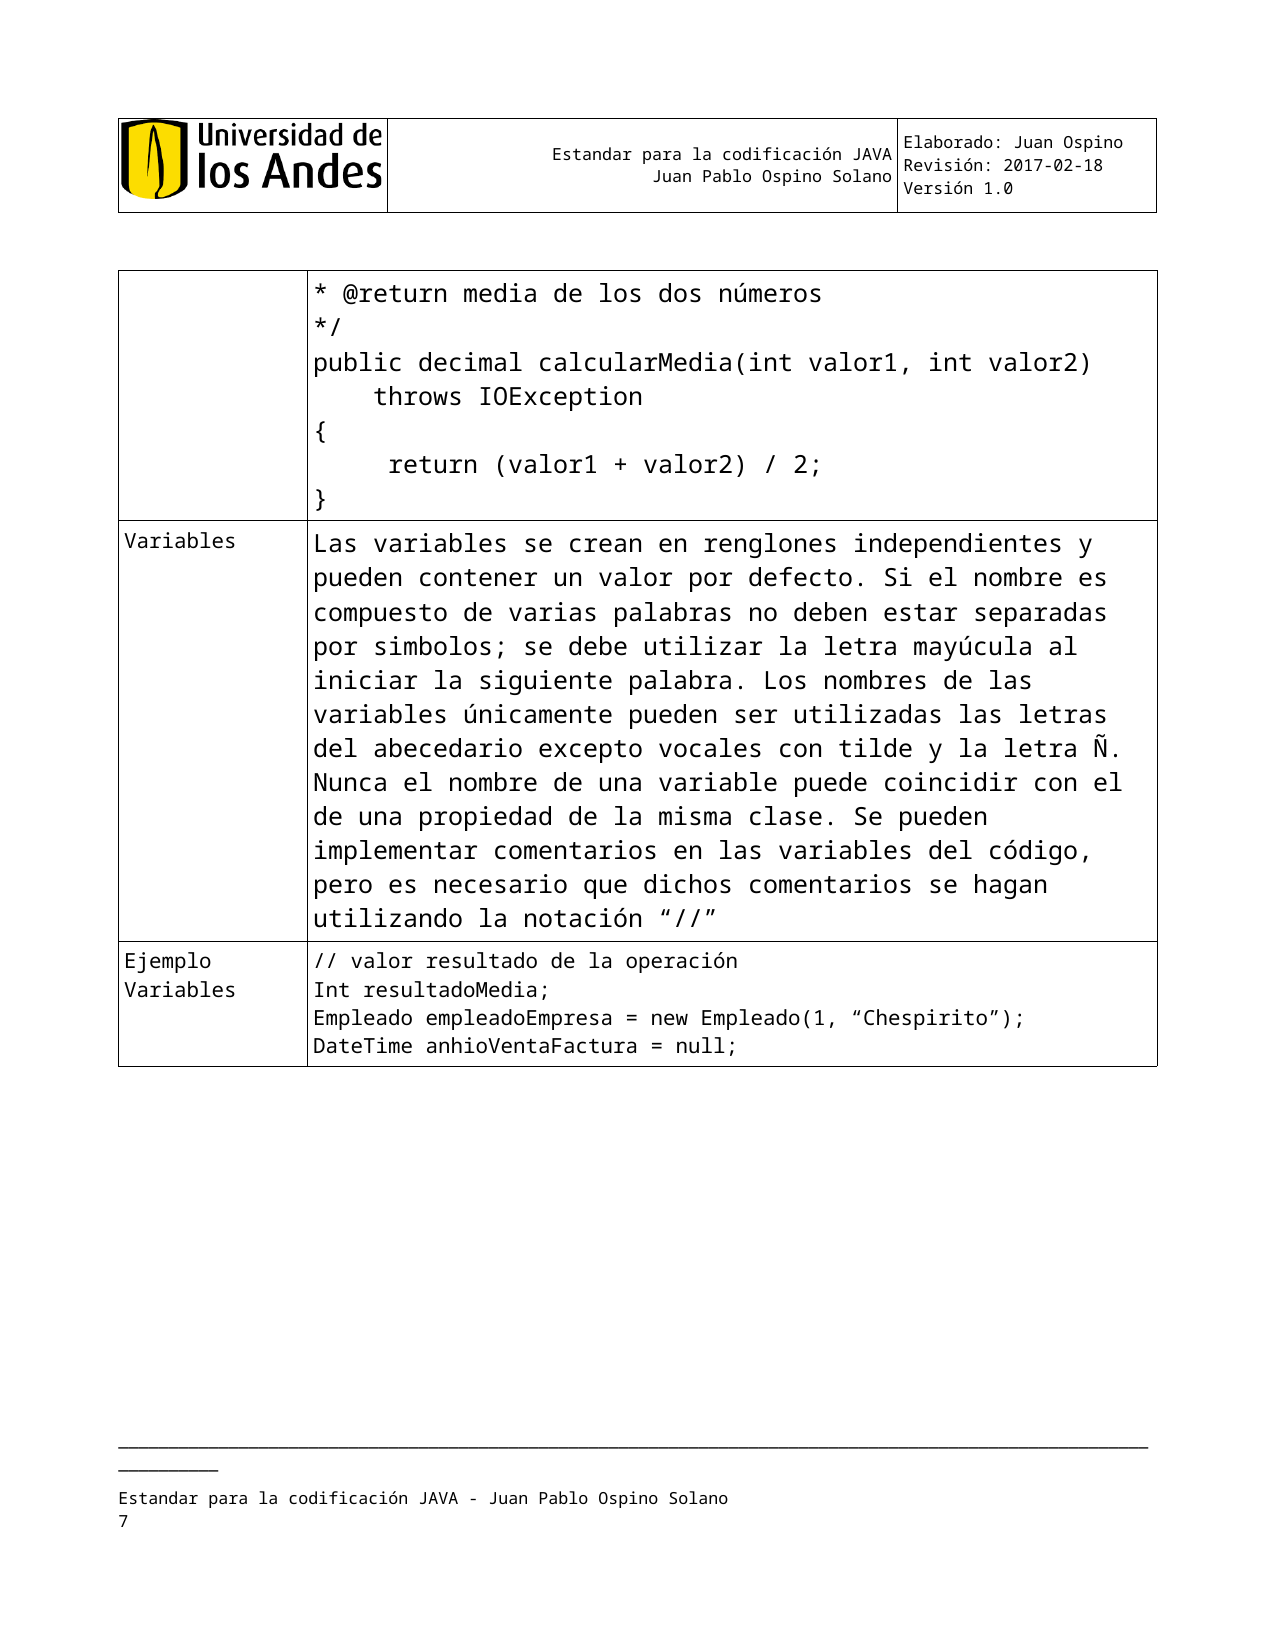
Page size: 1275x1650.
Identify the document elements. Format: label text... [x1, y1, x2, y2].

table_cell Variables [119, 521, 307, 941]
table_cell * @return media de los dos números */ public decimal calcularMedia(int valor1, int valor2) throws IOException { return (valor1 + valor2) / 2; } [308, 271, 1157, 520]
picture [121, 119, 382, 199]
table_cell Ejemplo Variables [119, 942, 307, 1066]
table_cell Las variables se crean en renglones independientes y pueden contener un valor por defecto. Si el nombre es compuesto de varias palabras no deben estar separadas por simbolos; se debe utilizar la letra mayúcula al iniciar la siguiente palabra. Los nombres de las variables únicamente pueden ser utilizadas las letras del abecedario excepto vocales con tilde y la letra Ñ. Nunca el nombre de una variable puede coincidir con el de una propiedad de la misma clase. Se pueden implementar comentarios en las variables del código, pero es necesario que dichos comentarios se hagan utilizando la notación “//” [308, 521, 1157, 941]
table_cell // valor resultado de la operación Int resultadoMedia; Empleado empleadoEmpresa = new Empleado(1, “Chespirito”); DateTime anhioVentaFactura = null; [308, 942, 1157, 1066]
table_cell [119, 271, 307, 520]
